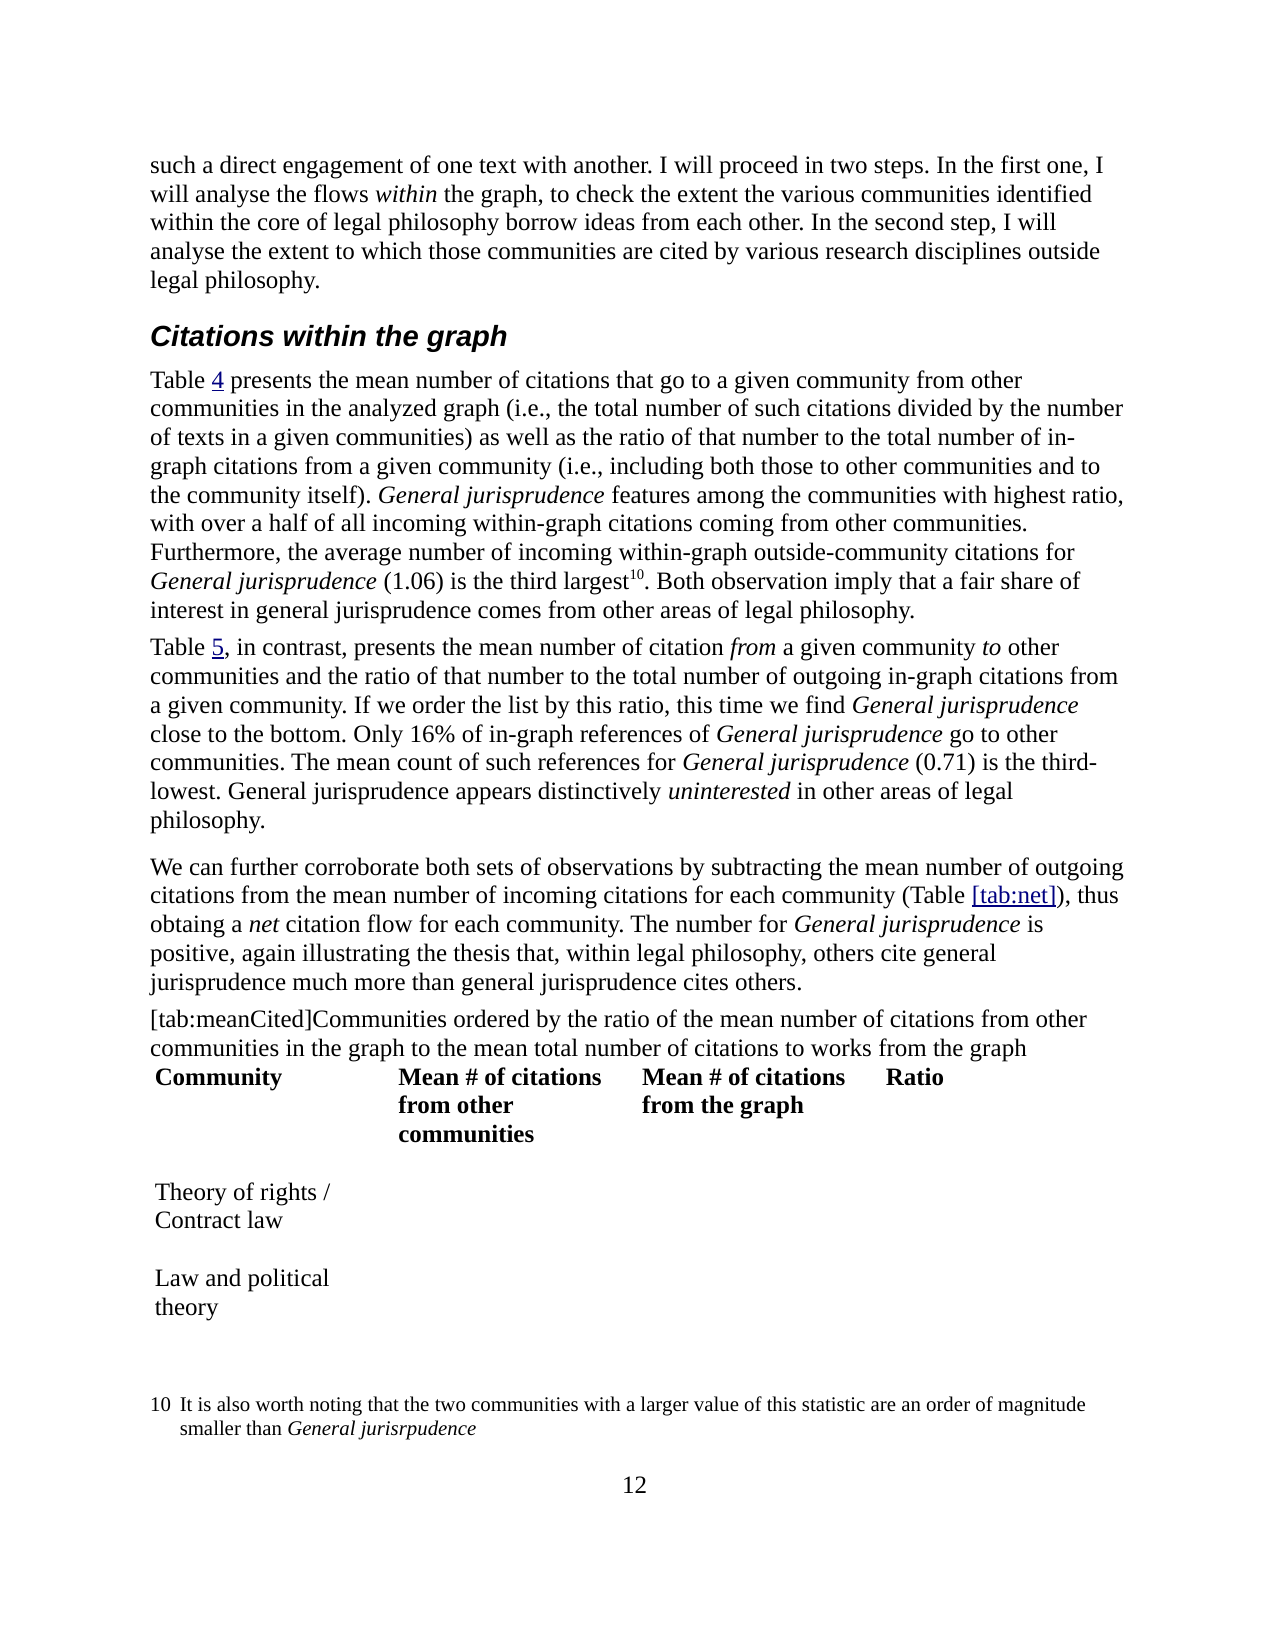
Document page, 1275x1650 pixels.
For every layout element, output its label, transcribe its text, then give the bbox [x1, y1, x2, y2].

table_cell [638, 1148, 881, 1177]
text We can further corroborate both sets of observations by subtracting the mean number of outgoing citations from the mean number of incoming citations for each community (Table [tab:net]), thus obtaing a net citation flow for each community. The number for General jurisprudence is positive, again illustrating the thesis that, within legal philosophy, others cite general jurisprudence much more than general jurisprudence cites others. [150, 852, 1125, 995]
text [tab:meanCited]Communities ordered by the ratio of the mean number of citations from other communities in the graph to the mean total number of citations to works from the graph [150, 1004, 1125, 1062]
table_cell [881, 1234, 1125, 1263]
table_cell [638, 1234, 881, 1263]
text It is also worth noting that the two communities with a larger value of this statistic are an order of magnitude smaller than General jurisrpudence [150, 1392, 1125, 1440]
table_header Community [150, 1062, 394, 1148]
table_header Mean # of citations from other communities [394, 1062, 637, 1148]
table_cell [881, 1148, 1125, 1177]
table_cell [394, 1234, 637, 1263]
table_cell [150, 1321, 394, 1349]
table_cell [150, 1148, 394, 1177]
text such a direct engagement of one text with another. I will proceed in two steps. In the first one, I will analyse the flows within the graph, to check the extent the various communities identified within the core of legal philosophy borrow ideas from each other. In the second step, I will analyse the extent to which those communities are cited by various research disciplines outside legal philosophy. [150, 150, 1125, 294]
text Table 4 presents the mean number of citations that go to a given community from other communities in the analyzed graph (i.e., the total number of such citations divided by the number of texts in a given communities) as well as the ratio of that number to the total number of in-graph citations from a given community (i.e., including both those to other communities and to the community itself). General jurisprudence features among the communities with highest ratio, with over a half of all incoming within-graph citations coming from other communities. Furthermore, the average number of incoming within-graph outside-community citations for General jurisprudence (1.06) is the third largest. Both observation imply that a fair share of interest in general jurisprudence comes from other areas of legal philosophy. [150, 365, 1125, 623]
table_cell [150, 1234, 394, 1263]
table_cell Law and political theory [150, 1263, 394, 1321]
table_cell [394, 1177, 637, 1234]
table_cell [638, 1321, 881, 1349]
table_header Mean # of citations from the graph [638, 1062, 881, 1148]
table_cell [881, 1263, 1125, 1321]
table_cell [394, 1148, 637, 1177]
table_cell [394, 1321, 637, 1349]
table_cell [638, 1177, 881, 1234]
table_cell [638, 1263, 881, 1321]
table_cell [881, 1177, 1125, 1234]
table_cell Theory of rights / Contract law [150, 1177, 394, 1234]
subtitle Citations within the graph [150, 319, 1125, 352]
table_cell [394, 1263, 637, 1321]
text Table 5, in contrast, presents the mean number of citation from a given community to other communities and the ratio of that number to the total number of outgoing in-graph citations from a given community. If we order the list by this ratio, this time we find General jurisprudence close to the bottom. Only 16% of in-graph references of General jurisprudence go to other communities. The mean count of such references for General jurisprudence (0.71) is the third-lowest. General jurisprudence appears distinctively uninterested in other areas of legal philosophy. [150, 632, 1125, 834]
table_header Ratio [881, 1062, 1125, 1148]
table_cell [881, 1321, 1125, 1349]
